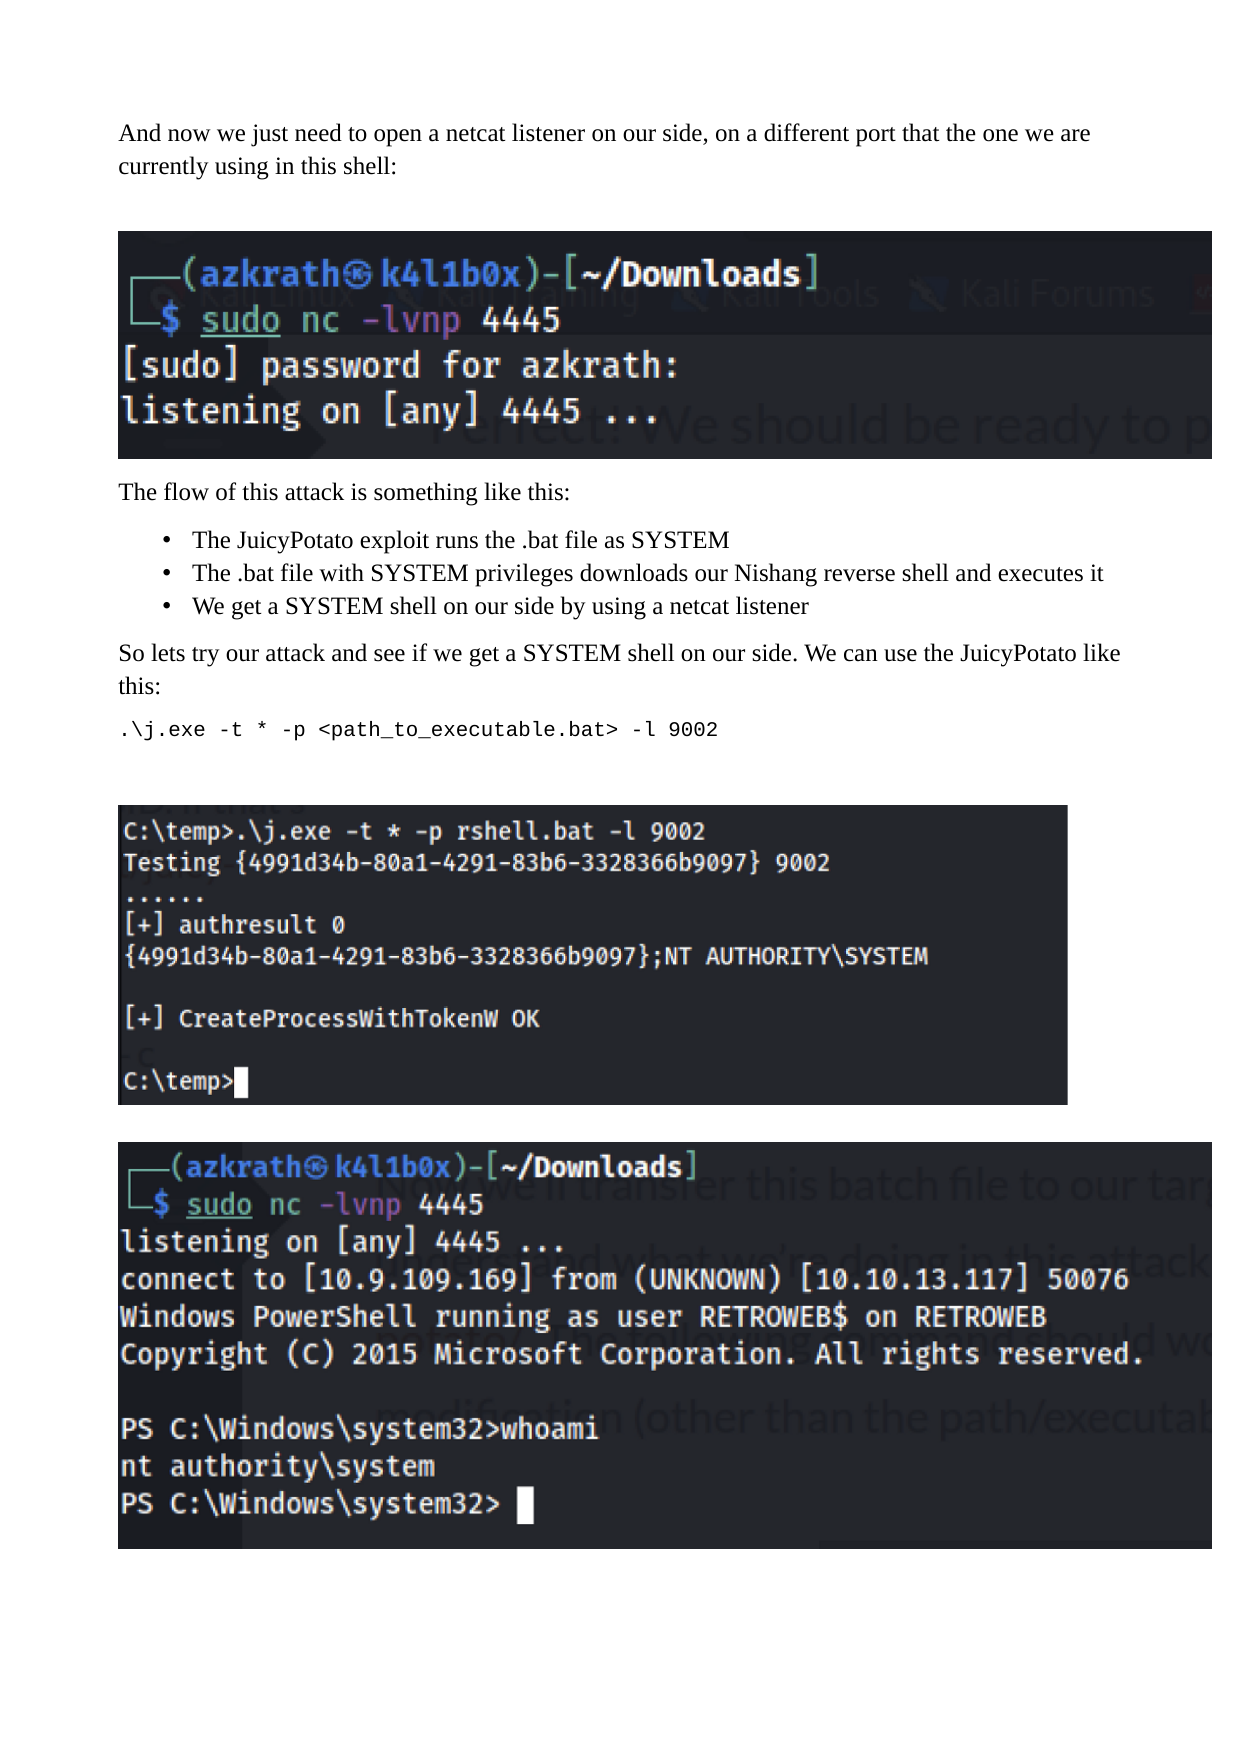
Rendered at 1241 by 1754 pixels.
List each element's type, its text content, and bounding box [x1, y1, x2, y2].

picture [118, 231, 1212, 459]
text The flow of this attack is something like this: [118, 477, 1122, 506]
list The JuicyPotato exploit runs the .bat file as SYSTEM [162, 525, 1122, 553]
text .\j.exe -t * -p <path_to_executable.bat> -l 9002 [118, 719, 1122, 743]
text So lets try our attack and see if we get a SYSTEM shell on our side. We can use the JuicyPotato like this: [118, 638, 1122, 700]
text And now we just need to open a netcat listener on our side, on a different port that the one we are currently using in this shell: [118, 118, 1122, 180]
list We get a SYSTEM shell on our side by using a netcat listener [162, 591, 1122, 619]
picture [118, 1142, 1212, 1549]
picture [118, 805, 1068, 1105]
list The .bat file with SYSTEM privileges downloads our Nishang reverse shell and executes it [162, 558, 1122, 587]
